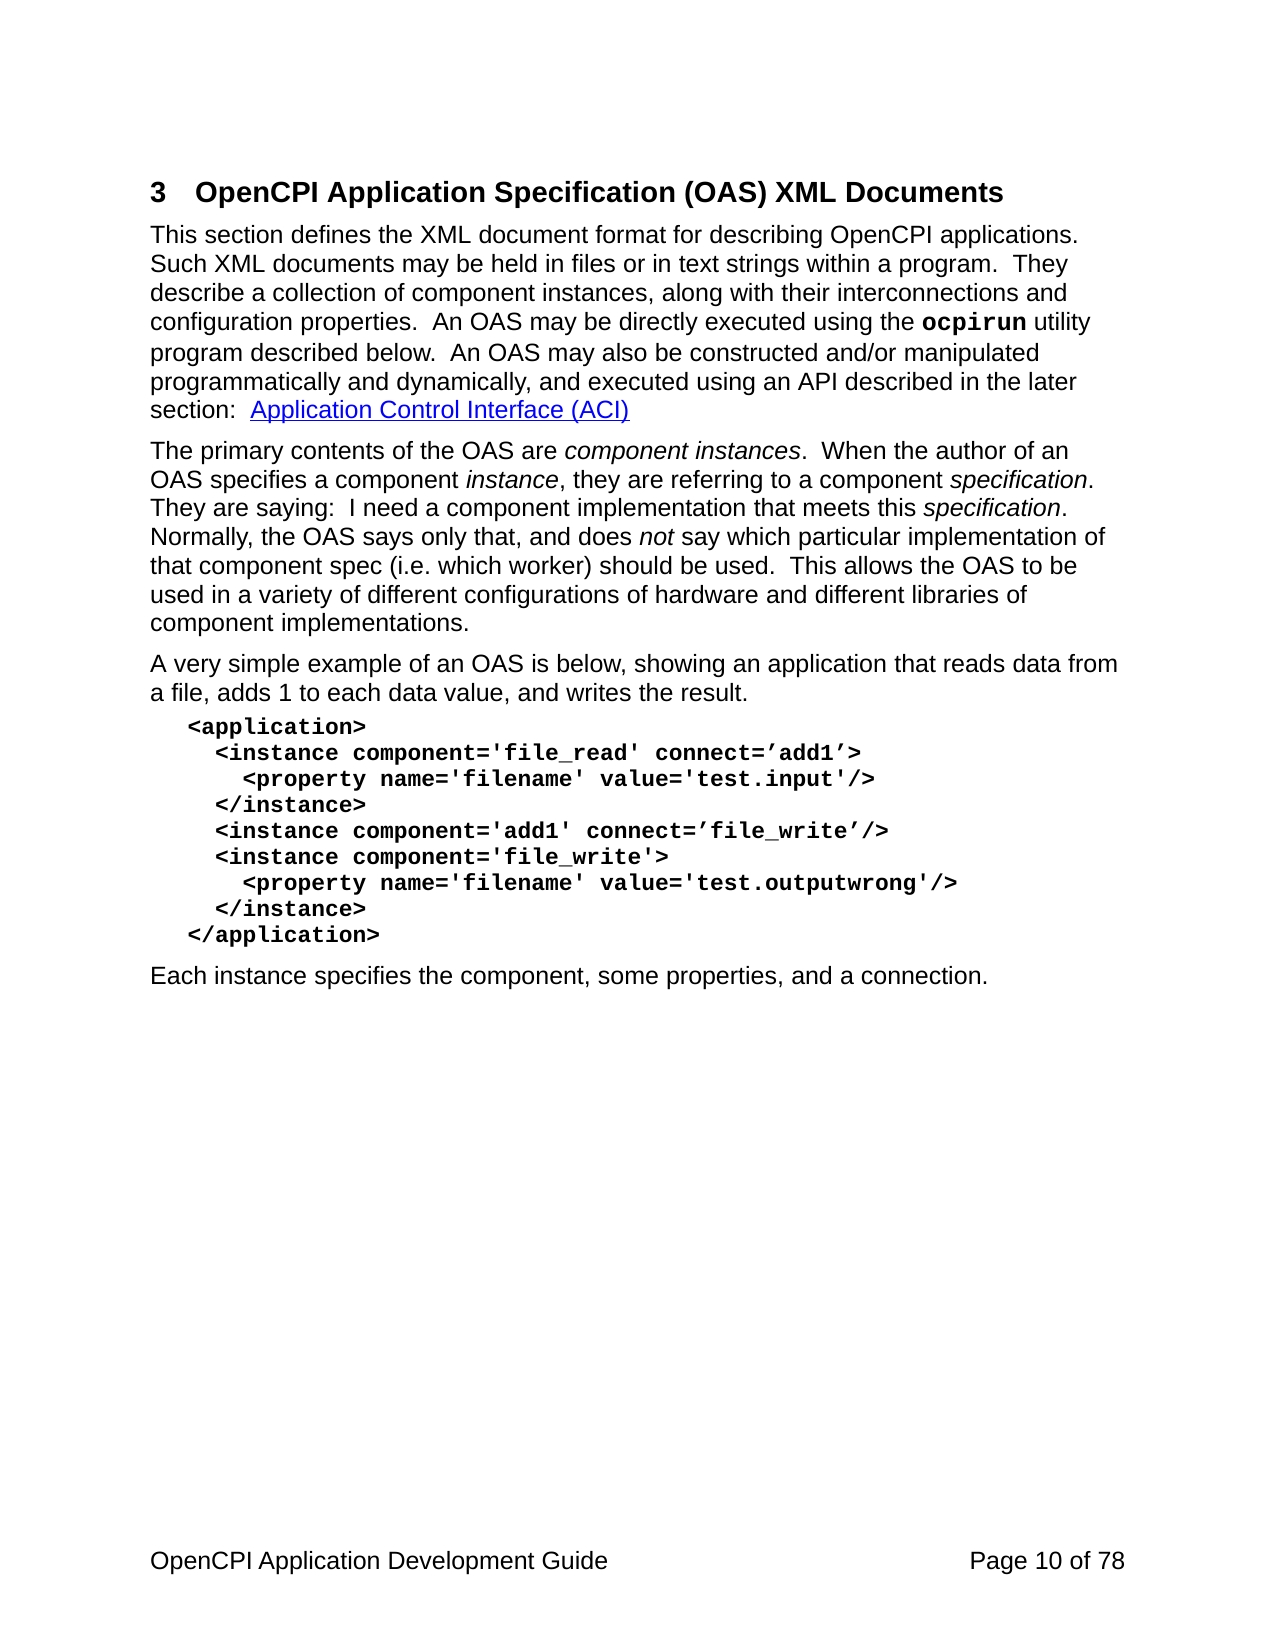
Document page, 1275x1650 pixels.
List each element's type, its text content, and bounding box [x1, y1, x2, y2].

text This section defines the XML document format for describing OpenCPI applications. Such XML documents may be held in files or in text strings within a program. They describe a collection of component instances, along with their interconnections and configuration properties. An OAS may be directly executed using the ocpirun utility program described below. An OAS may also be constructed and/or manipulated programmatically and dynamically, and executed using an API described in the later section: Application Control Interface (ACI) [150, 221, 1125, 424]
text <application> <instance component='file_read' connect=’add1’> <property name='filename' value='test.input'/> </instance> <instance component='add1' connect=’file_write’/> <instance component='file_write'> <property name='filename' value='test.outputwrong'/> </instance> </application> [187, 716, 1125, 949]
text The primary contents of the OAS are component instances. When the author of an OAS specifies a component instance, they are referring to a component specification. They are saying: I need a component implementation that meets this specification. Normally, the OAS says only that, and does not say which particular implementation of that component spec (i.e. which worker) should be used. This allows the OAS to be used in a variety of different configurations of hardware and different libraries of component implementations. [150, 436, 1125, 637]
text A very simple example of an OAS is below, showing an application that reads data from a file, adds 1 to each data value, and writes the result. [150, 649, 1125, 707]
subtitle OpenCPI Application Specification (OAS) XML Documents [150, 175, 1125, 208]
text Each instance specifies the component, some properties, and a connection. [150, 961, 1125, 990]
